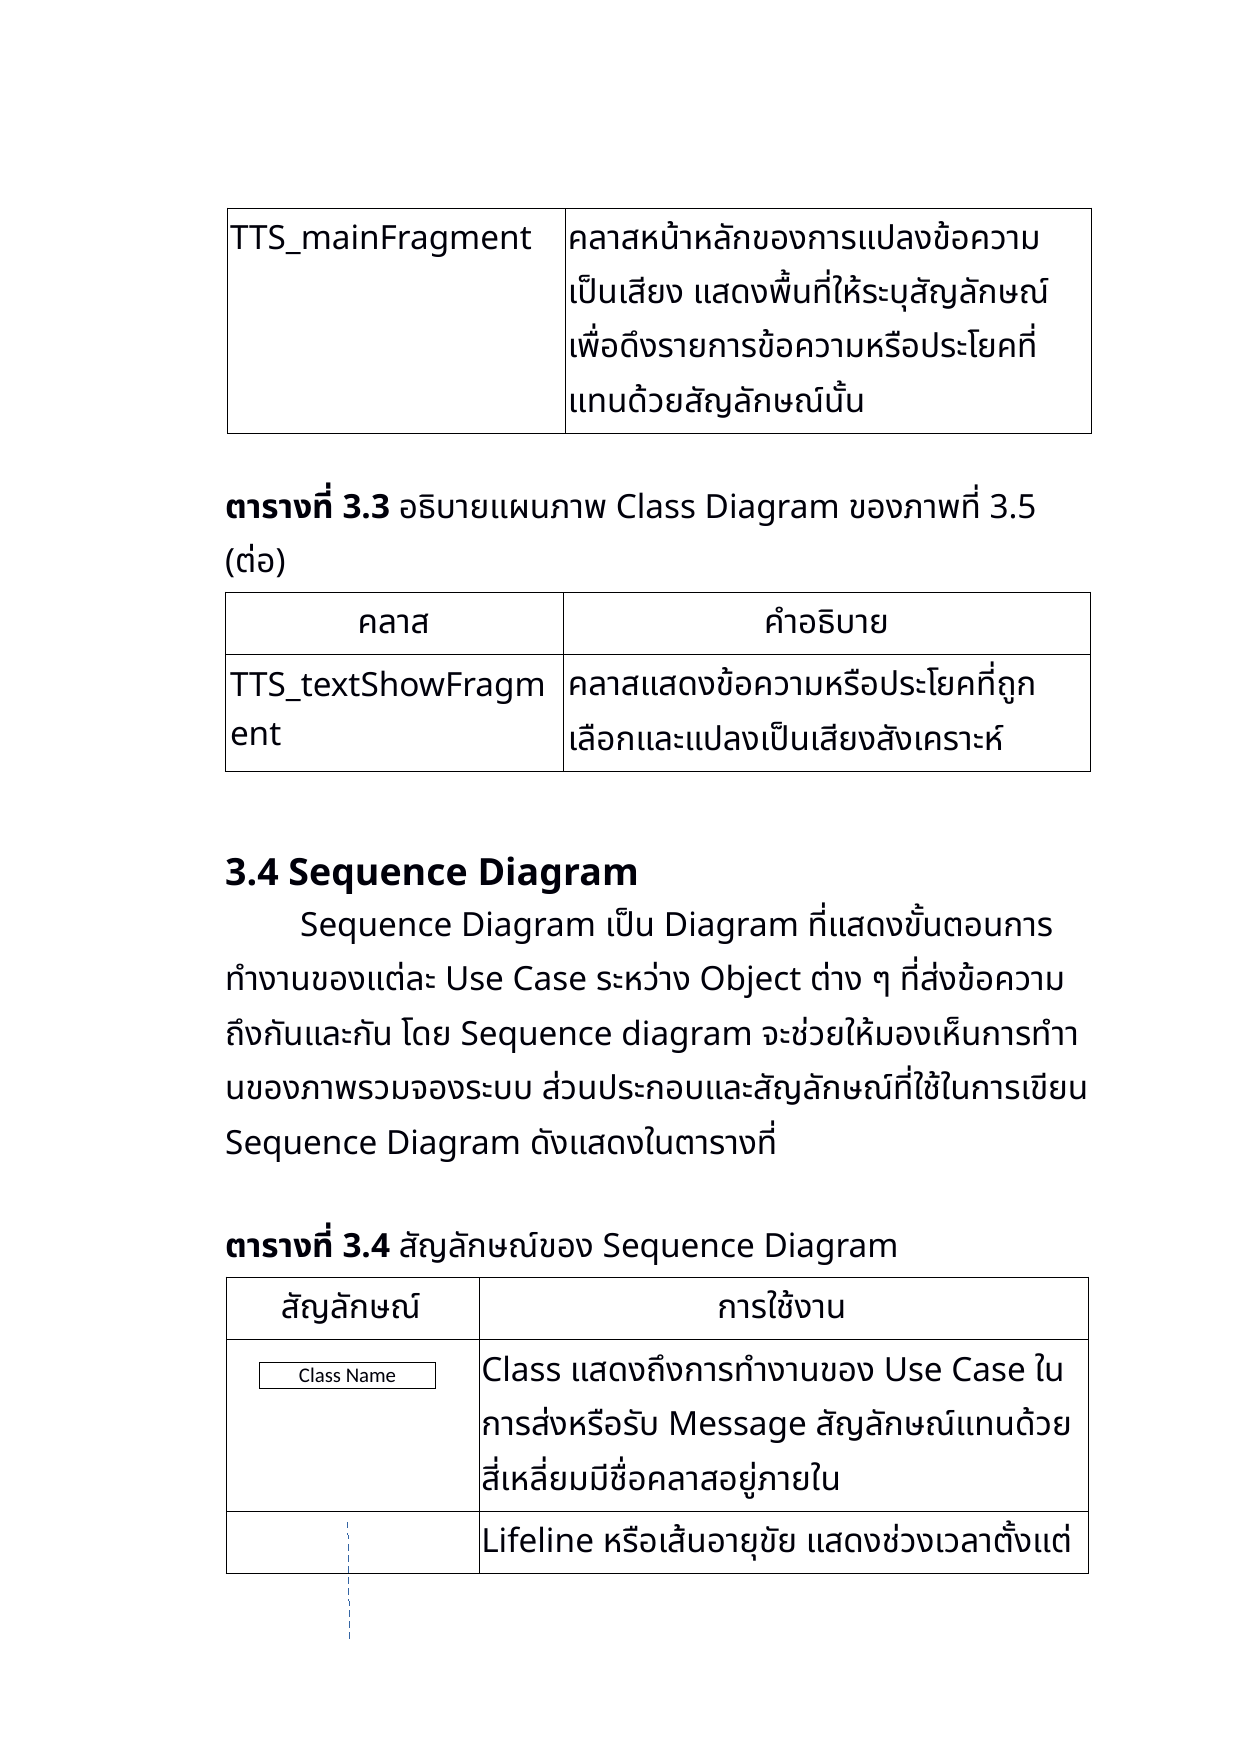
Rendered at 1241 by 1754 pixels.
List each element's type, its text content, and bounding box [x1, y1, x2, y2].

table_cell คลาสหน้าหลักของการแปลงข้อความเป็นเสียง แสดงพื้นที่ให้ระบุสัญลักษณ์เพื่อดึงรายการข้อความหรือประโยคที่แทนด้วยสัญลักษณ์นั้น [566, 209, 1091, 433]
text ตารางที่ 3.4 สัญลักษณ์ของ Sequence Diagram [225, 1222, 1090, 1273]
table_cell [227, 1340, 479, 1511]
table_cell คลาสแสดงข้อความหรือประโยคที่ถูกเลือกและแปลงเป็นเสียงสังเคราะห์ [564, 655, 1090, 771]
table_cell TTS_textShowFragment [226, 655, 563, 771]
table_header คลาส [226, 593, 563, 654]
table_header การใช้งาน [480, 1278, 1088, 1339]
table_cell TTS_mainFragment [228, 209, 565, 433]
table_header สัญลักษณ์ [227, 1278, 479, 1339]
text ตารางที่ 3.3 อธิบายแผนภาพ Class Diagram ของภาพที่ 3.5 (ต่อ) [225, 482, 1090, 588]
table_cell Lifeline หรือเส้นอายุขัย แสดงช่วงเวลาตั้งแต่ [480, 1512, 1088, 1573]
table_cell Class แสดงถึงการทำงานของ Use Case ในการส่งหรือรับ Message สัญลักษณ์แทนด้วยสี่เหลี่ยมมีชื่อคลาสอยู่ภายใน [480, 1340, 1088, 1511]
subtitle 3.4 Sequence Diagram [225, 845, 1090, 896]
table_header คำอธิบาย [564, 593, 1090, 654]
table_cell [227, 1512, 479, 1573]
text Sequence Diagram เป็น Diagram ที่แสดงขั้นตอนการทำงานของแต่ละ Use Case ระหว่าง Object ต่าง ๆ ที่ส่งข้อความถึงกันและกัน โดย Sequence diagram จะช่วยให้มองเห็นการทำานของภาพรวมจองระบบ ส่วนประกอบและสัญลักษณ์ที่ใช้ในการเขียน Sequence Diagram ดังแสดงในตารางที่ [225, 900, 1090, 1169]
